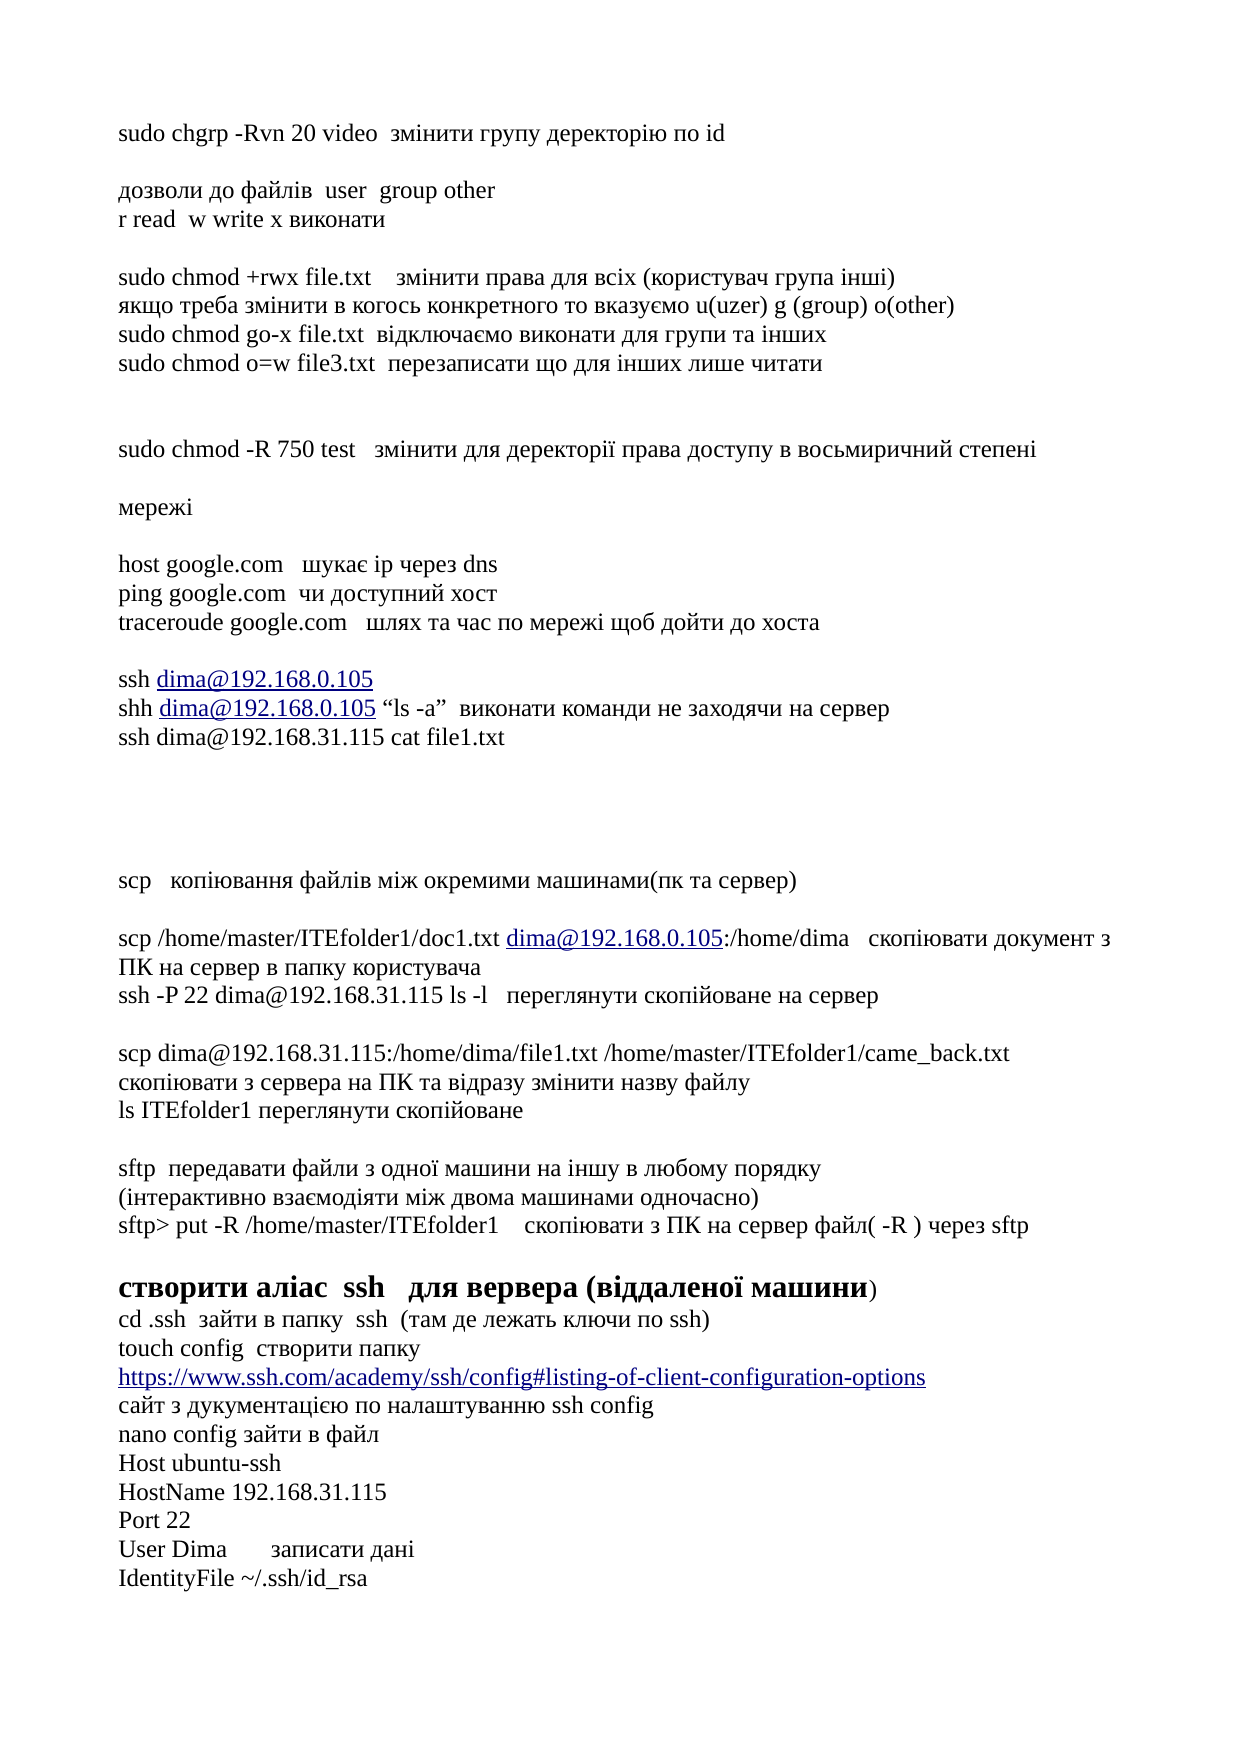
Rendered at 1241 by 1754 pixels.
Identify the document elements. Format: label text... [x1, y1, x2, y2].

text shh dima@192.168.0.105 “ls -a” виконати команди не заходячи на сервер [118, 693, 1122, 722]
text cd .ssh зайти в папку ssh (там де лежать ключи по ssh) [118, 1304, 1122, 1333]
text IdentityFile ~/.ssh/id_rsa [118, 1563, 1122, 1592]
text мережі [118, 492, 1122, 521]
text Port 22 [118, 1505, 1122, 1534]
text сайт з дукументацією по налаштуванню ssh config [118, 1390, 1122, 1419]
text User Dima записати дані [118, 1534, 1122, 1563]
text scp копіювання файлів між окремими машинами(пк та сервер) [118, 866, 1122, 894]
text sudo chmod -R 750 test змінити для деректорії права доступу в восьмиричний степені [118, 434, 1122, 463]
text nano config зайти в файл [118, 1419, 1122, 1448]
text ping google.com чи доступний хост [118, 578, 1122, 607]
text HostName 192.168.31.115 [118, 1477, 1122, 1505]
text sudo chgrp -Rvn 20 video змінити групу деректорію по id [118, 118, 1122, 147]
text ssh -P 22 dima@192.168.31.115 ls -l переглянути скопійоване на сервер [118, 981, 1122, 1009]
text дозволи до файлів user group other [118, 176, 1122, 204]
text sudo chmod go-x file.txt відключаємо виконати для групи та інших [118, 319, 1122, 348]
text ls ITEfolder1 переглянути скопійоване [118, 1096, 1122, 1124]
text traceroude google.com шлях та час по мережі щоб дойти до хоста [118, 607, 1122, 636]
text якщо треба змінити в когось конкретного то вказуємо u(uzer) g (group) o(other) [118, 291, 1122, 319]
text sftp передавати файли з одної машини на іншу в любому порядку [118, 1153, 1122, 1182]
text sftp> put -R /home/master/ITEfolder1 скопіювати з ПК на сервер файл( -R ) через sftp [118, 1211, 1122, 1239]
text https://www.ssh.com/academy/ssh/config#listing-of-client-configuration-options [118, 1362, 1122, 1390]
text ssh dima@192.168.0.105 [118, 664, 1122, 693]
text створити аліас ssh для вервера (віддаленої машини) [118, 1268, 1122, 1304]
text host google.com шукає ip через dns [118, 549, 1122, 578]
text touch config створити папку [118, 1333, 1122, 1362]
text sudo chmod +rwx file.txt змінити права для всіх (користувач група інші) [118, 262, 1122, 291]
text scp /home/master/ITEfolder1/doc1.txt dima@192.168.0.105:/home/dima скопіювати документ з ПК на сервер в папку користувача [118, 923, 1122, 981]
text r read w write x виконати [118, 204, 1122, 233]
text ssh dima@192.168.31.115 cat file1.txt [118, 722, 1122, 751]
text (інтерактивно взаємодіяти між двома машинами одночасно) [118, 1182, 1122, 1211]
text sudo chmod o=w file3.txt перезаписати що для інших лише читати [118, 348, 1122, 377]
text Host ubuntu-ssh [118, 1448, 1122, 1477]
text scp dima@192.168.31.115:/home/dima/file1.txt /home/master/ITEfolder1/came_back.txt скопіювати з сервера на ПК та відразу змінити назву файлу [118, 1038, 1122, 1096]
